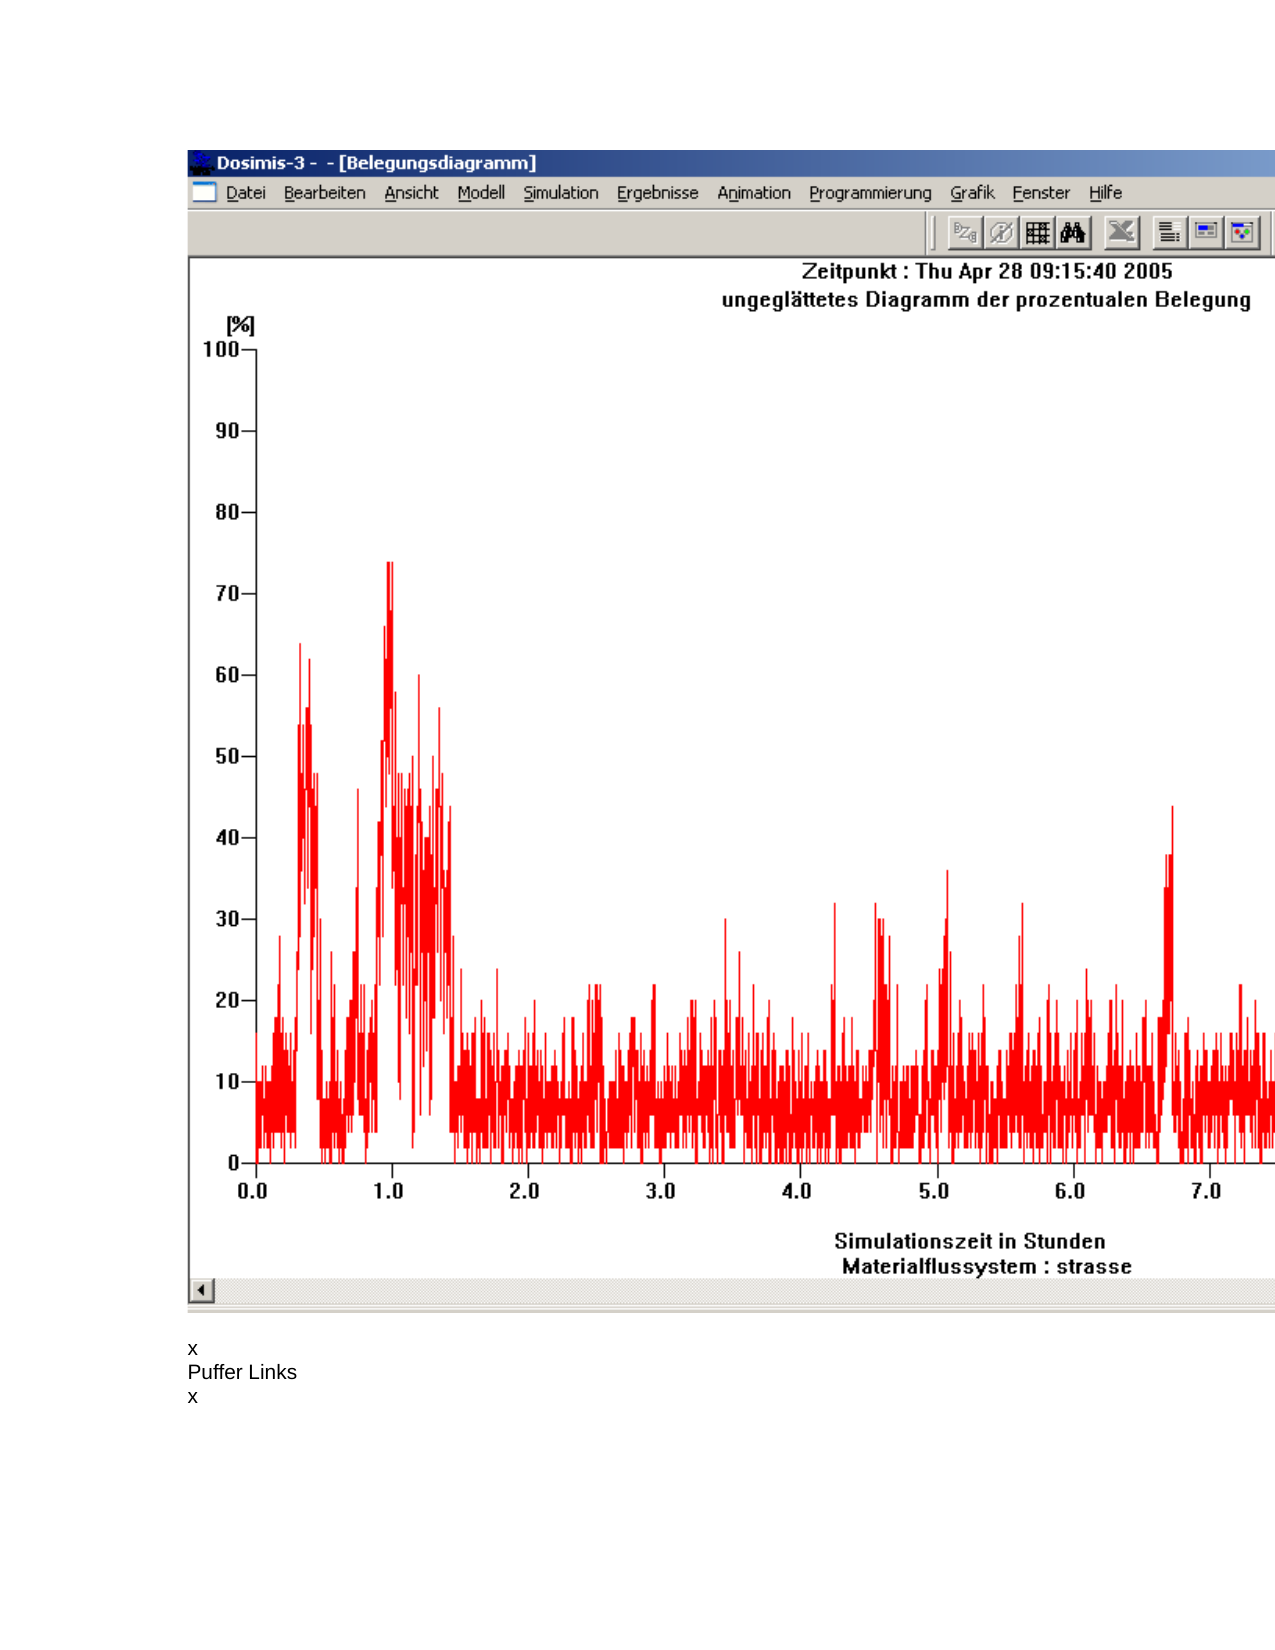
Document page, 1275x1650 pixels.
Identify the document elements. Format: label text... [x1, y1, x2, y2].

text x [187, 1384, 1087, 1408]
text x [187, 1336, 1087, 1360]
text Puffer Links [187, 1360, 1087, 1384]
